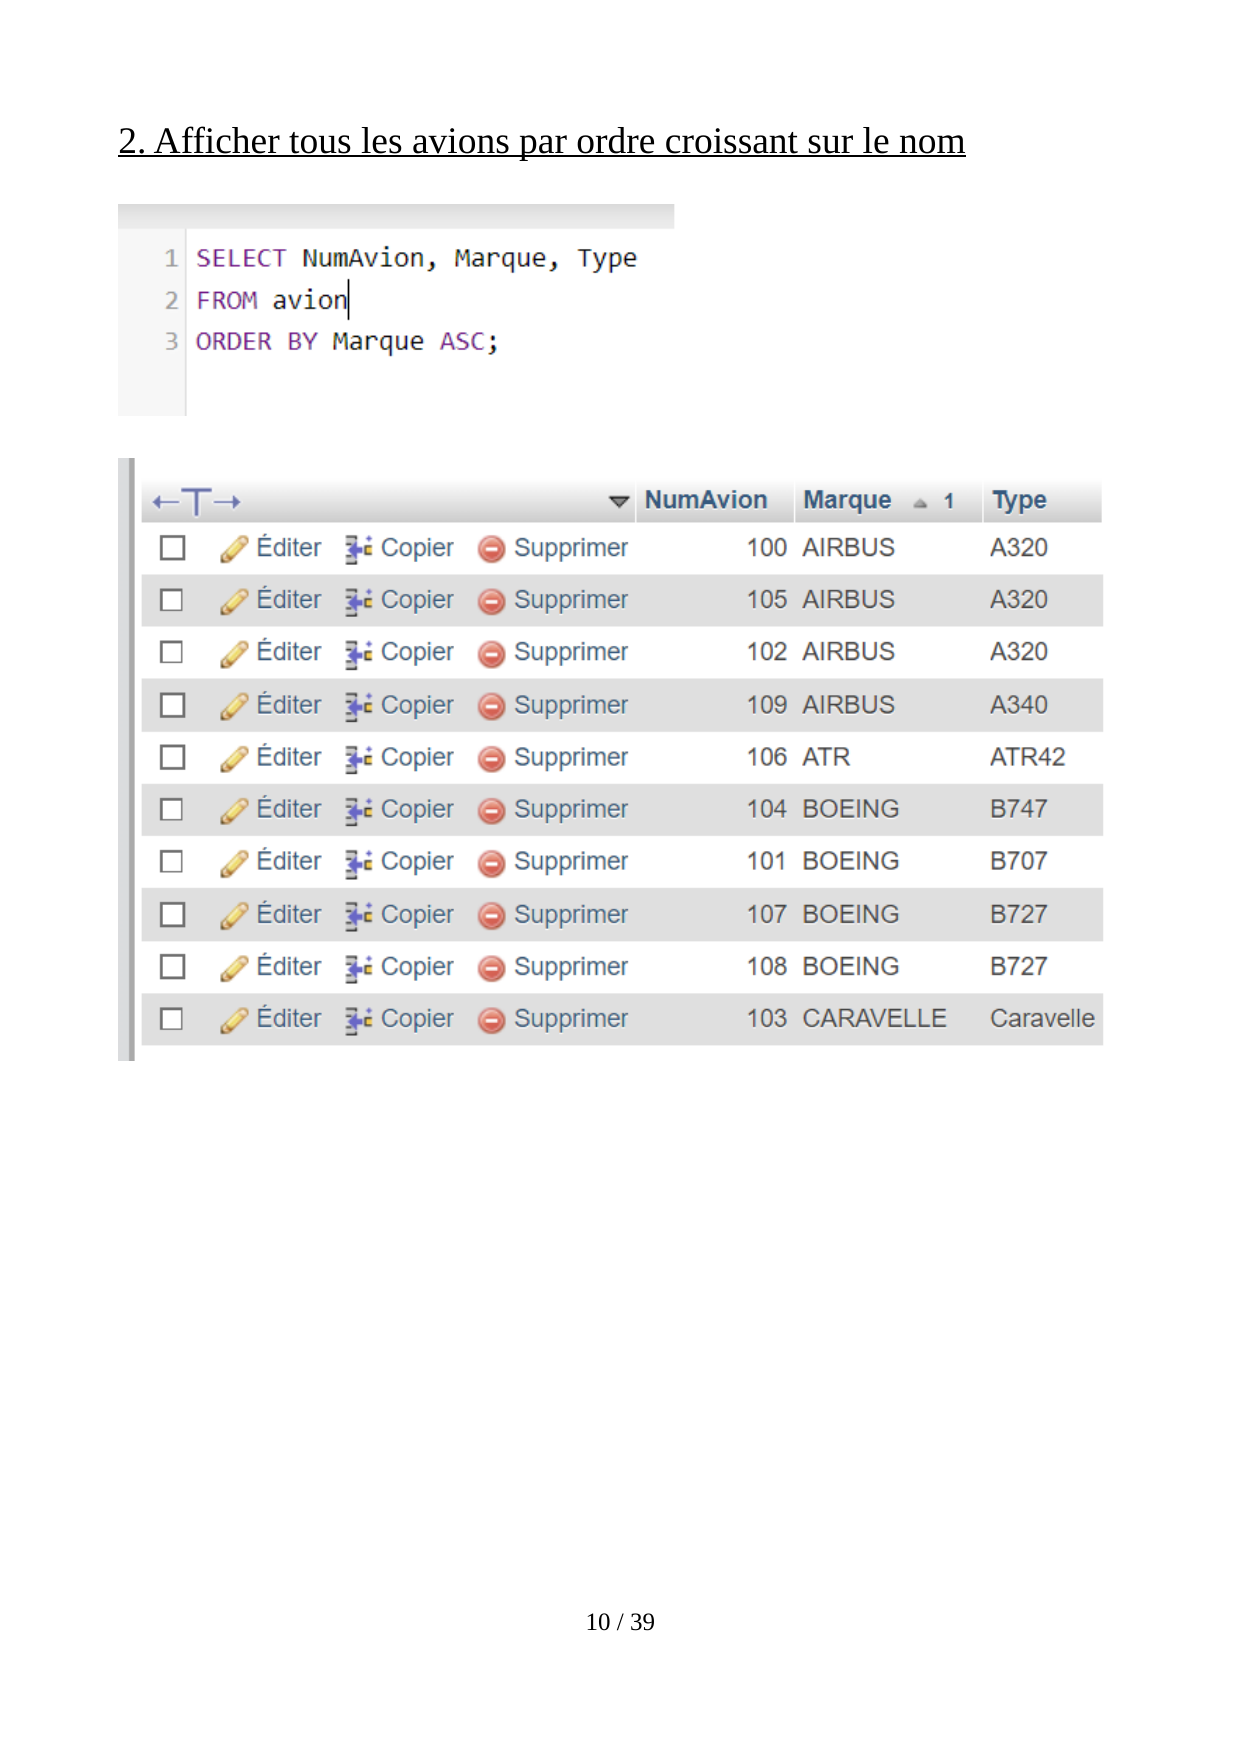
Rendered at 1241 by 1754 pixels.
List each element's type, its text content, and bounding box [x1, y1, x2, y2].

text 2. Afficher tous les avions par ordre croissant sur le nom [118, 118, 1122, 161]
picture [118, 458, 1123, 1061]
picture [118, 204, 675, 416]
